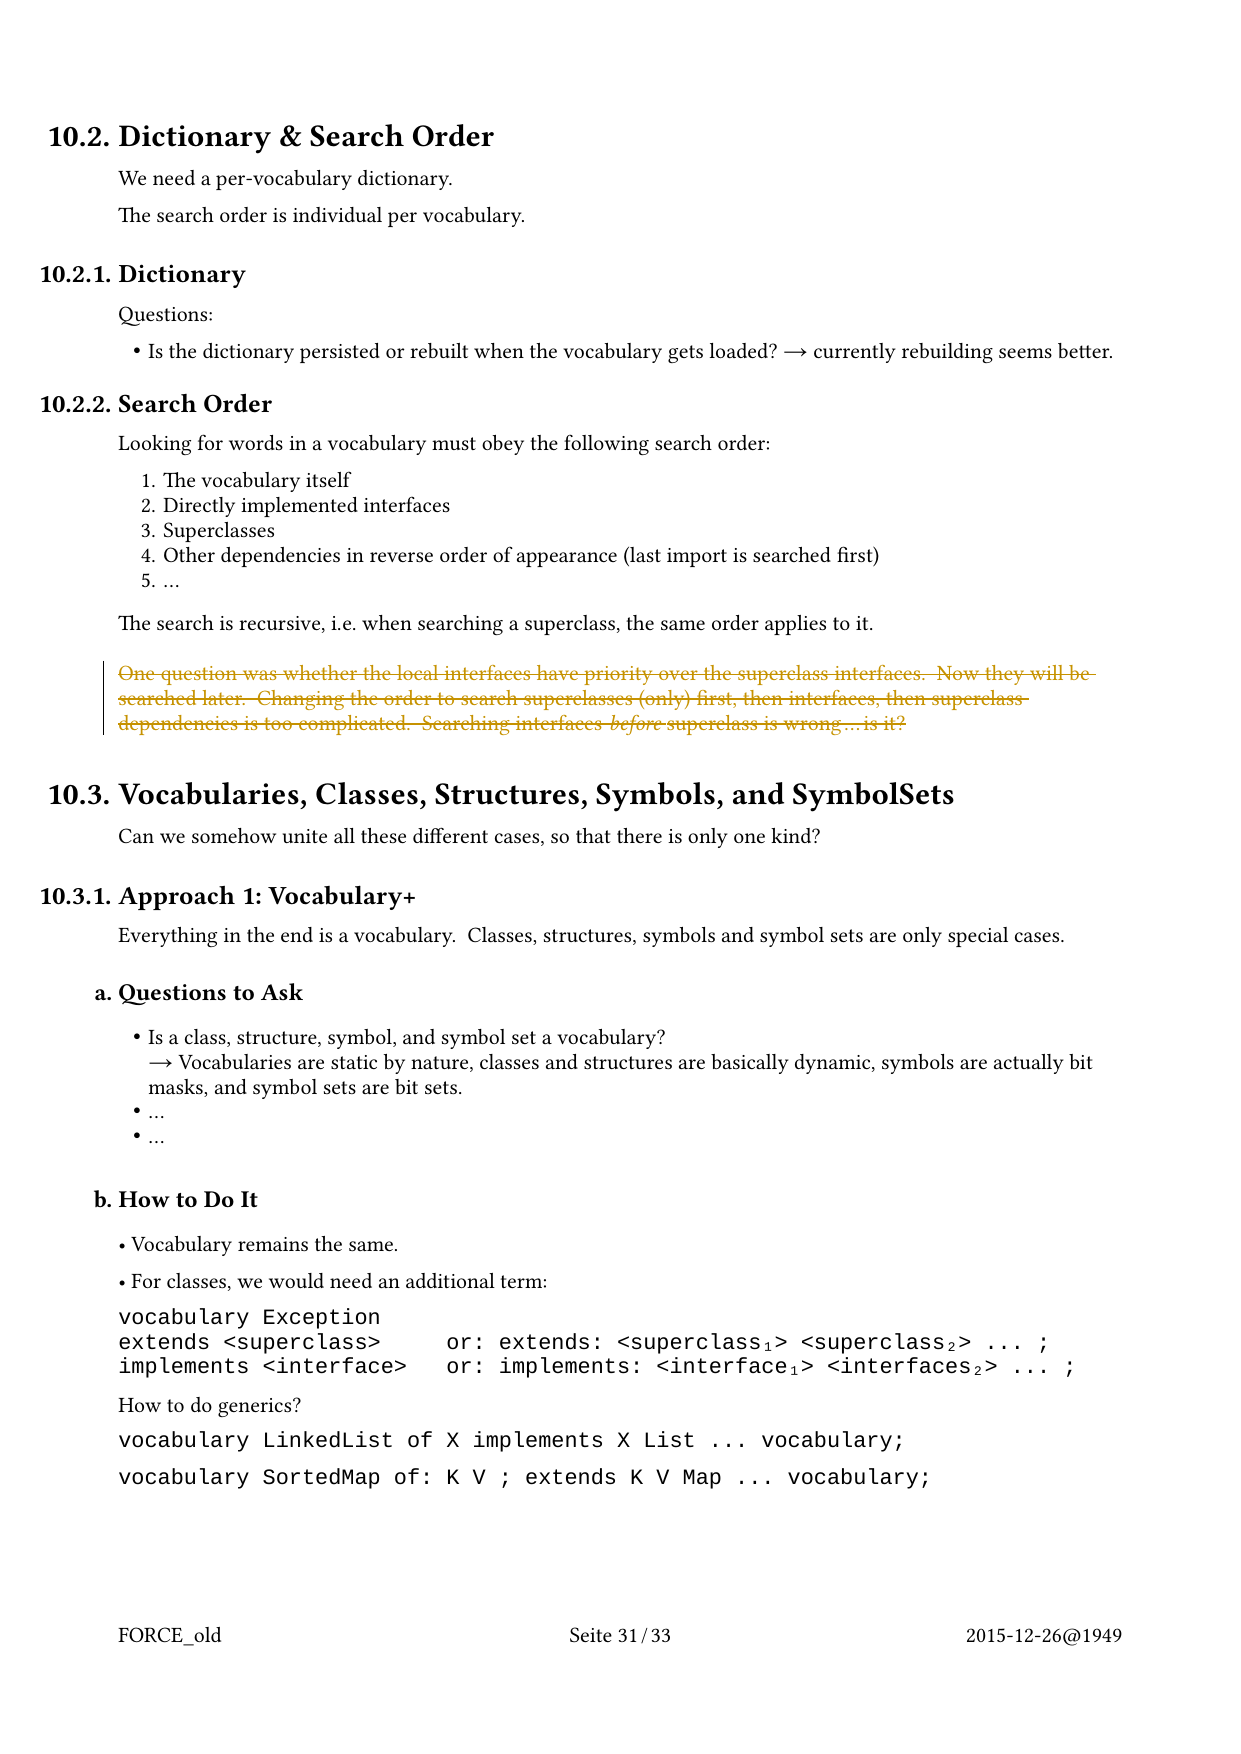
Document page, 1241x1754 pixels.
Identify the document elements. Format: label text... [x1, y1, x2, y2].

text The search order is individual per vocabulary. [118, 203, 1122, 228]
text Looking for words in a vocabulary must obey the following search order: [118, 431, 1122, 456]
list … [156, 567, 1122, 592]
text vocabulary LinkedList of X implements X List ... vocabulary; [118, 1429, 1122, 1454]
list Other dependencies in reverse order of appearance (last import is searched first) [156, 542, 1122, 567]
text The search is recursive, i. e. when searching a superclass, the same order applies to it. [118, 611, 1122, 636]
list … [133, 1124, 1122, 1149]
subtitle Dictionary & Search Order [118, 118, 1122, 154]
subtitle Vocabularies, Classes, Structures, Symbols, and SymbolSets [118, 776, 1122, 812]
text We need a per-vocabulary dictionary. [118, 166, 1122, 191]
list Directly implemented interfaces [156, 493, 1122, 518]
subtitle Approach 1: Vocabulary+ [118, 881, 1122, 911]
subtitle Dictionary [118, 259, 1122, 289]
text • Vocabulary remains the same. [118, 1232, 1122, 1257]
list Is the dictionary persisted or rebuilt when the vocabulary gets loaded? → currently rebuilding seems better. [133, 338, 1122, 363]
text Everything in the end is a vocabulary. Classes, structures, symbols and symbol sets are only special cases. [118, 923, 1122, 948]
text How to do generics? [118, 1392, 1122, 1417]
subtitle How to Do It [118, 1186, 1122, 1213]
text • For classes, we would need an additional term: [118, 1269, 1122, 1294]
list … [133, 1099, 1122, 1124]
text Can we somehow unite all these different cases, so that there is only one kind? [118, 824, 1122, 849]
list Is a class, structure, symbol, and symbol set a vocabulary? → Vocabularies are static by nature, classes and structures are basically dynamic, symbols are actually bit masks, and symbol sets are bit sets. [133, 1025, 1122, 1099]
subtitle Questions to Ask [118, 979, 1122, 1006]
text vocabulary SortedMap of: K V ; extends K V Map ... vocabulary; [118, 1466, 1122, 1491]
list Superclasses [156, 518, 1122, 542]
list The vocabulary itself [156, 468, 1122, 493]
subtitle Search Order [118, 389, 1122, 419]
text Questions: [118, 301, 1122, 326]
text vocabulary Exception extends <superclass> or: extends: <superclass₁> <superclass₂> ... ; implements <interface> or: implements: <interface₁> <interfaces₂> ... ; [118, 1306, 1122, 1380]
